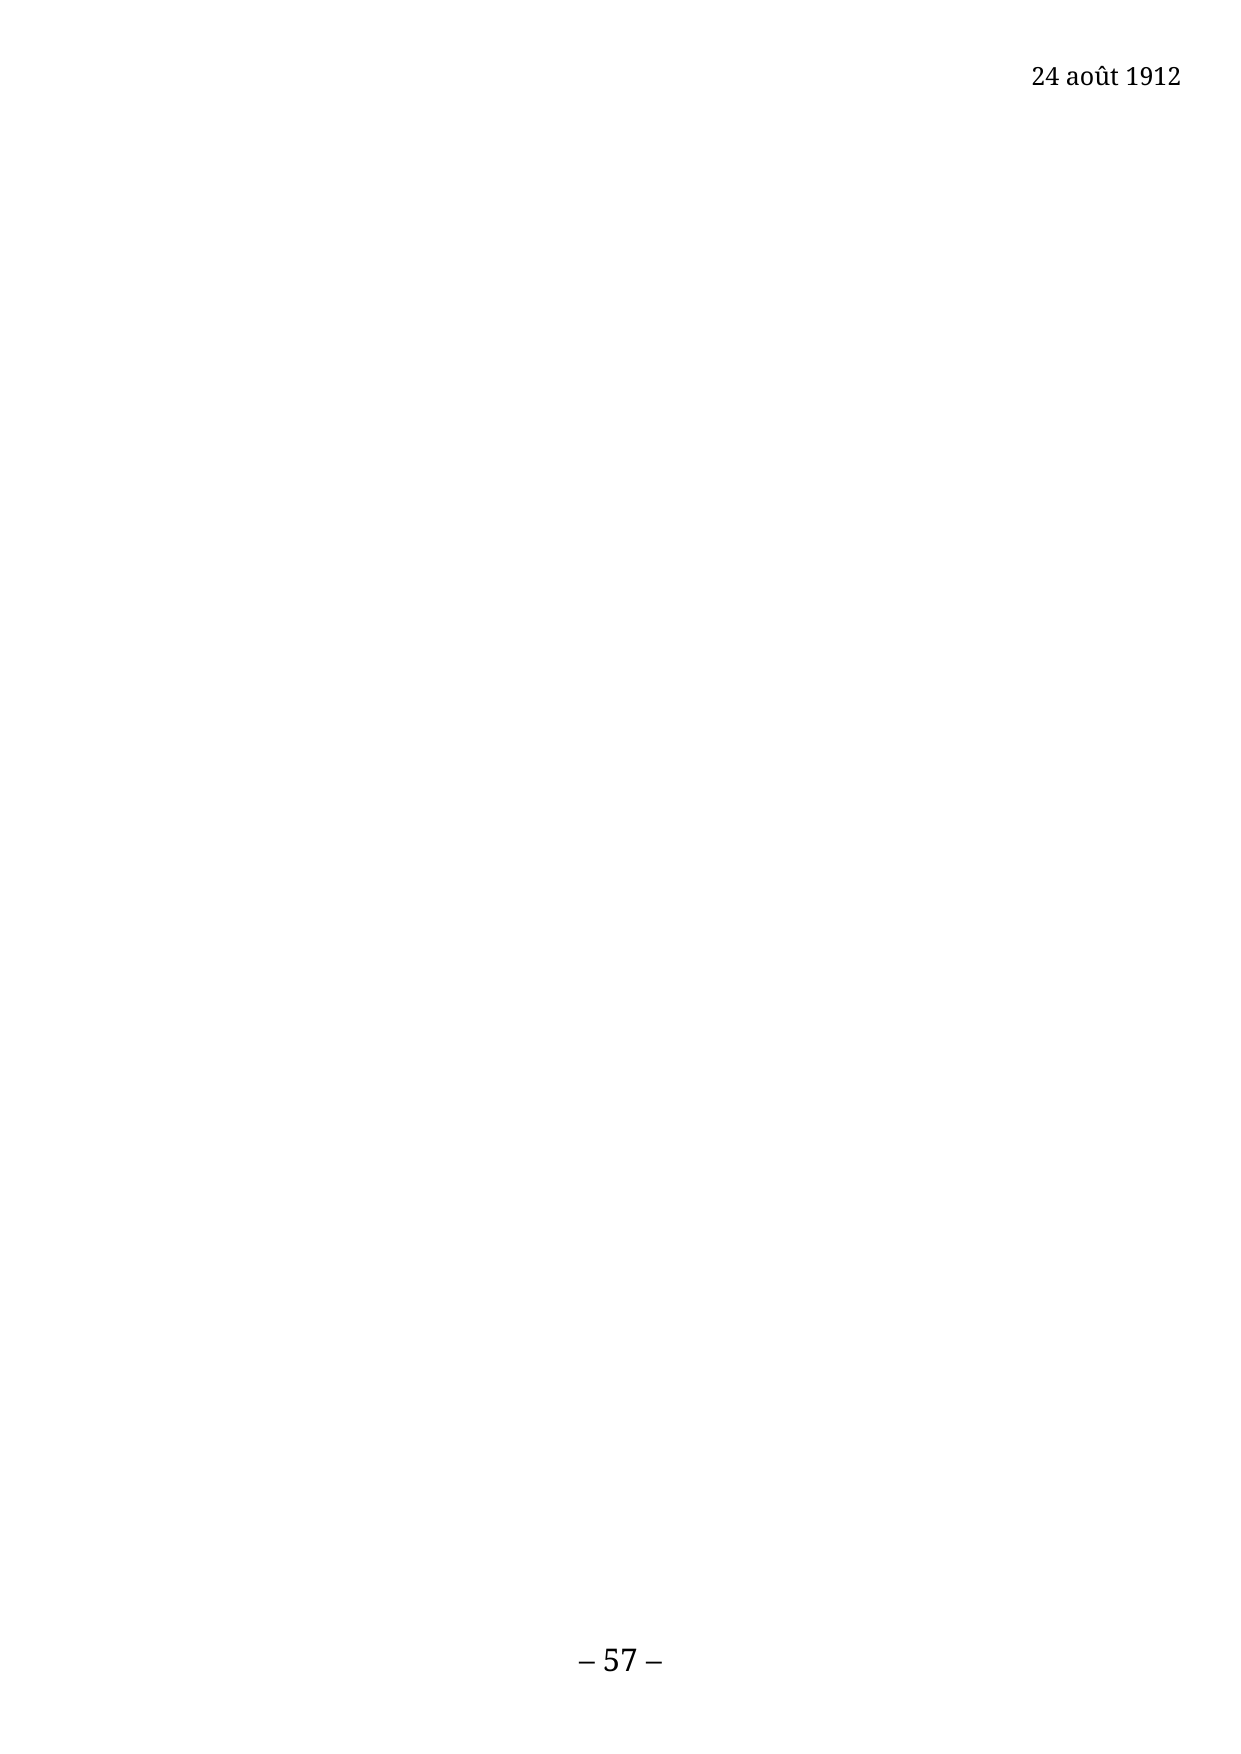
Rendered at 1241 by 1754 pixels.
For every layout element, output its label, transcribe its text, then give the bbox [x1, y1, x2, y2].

text 24 août 1912 [59, 59, 1181, 93]
